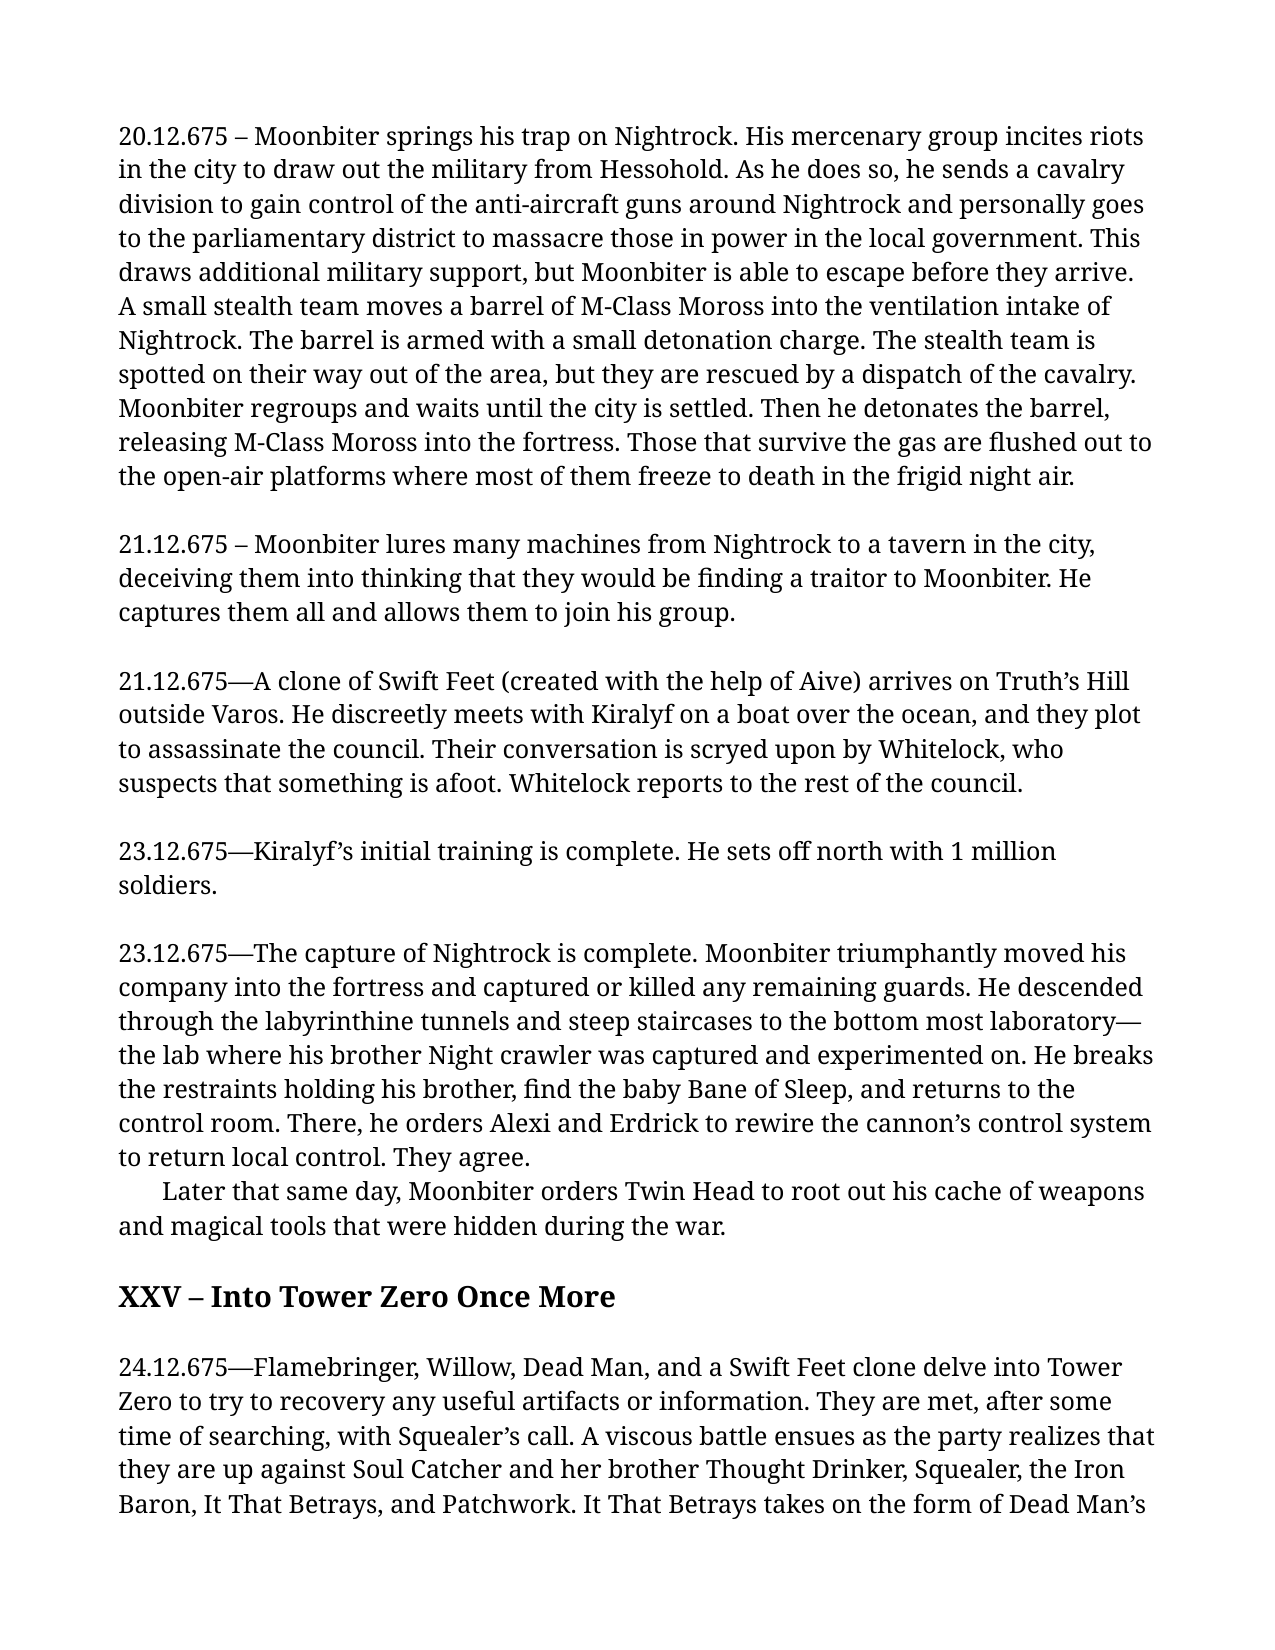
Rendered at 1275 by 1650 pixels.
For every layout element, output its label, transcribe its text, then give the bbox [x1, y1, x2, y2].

text 24.12.675—Flamebringer, Willow, Dead Man, and a Swift Feet clone delve into Tower Zero to try to recovery any useful artifacts or information. They are met, after some time of searching, with Squealer’s call. A viscous battle ensues as the party realizes that they are up against Soul Catcher and her brother Thought Drinker, Squealer, the Iron Baron, It That Betrays, and Patchwork. It That Betrays takes on the form of Dead Man’s [118, 1350, 1157, 1520]
text XXV – Into Tower Zero Once More [118, 1276, 1157, 1316]
text 21.12.675—A clone of Swift Feet (created with the help of Aive) arrives on Truth’s Hill outside Varos. He discreetly meets with Kiralyf on a boat over the ocean, and they plot to assassinate the council. Their conversation is scryed upon by Whitelock, who suspects that something is afoot. Whitelock reports to the rest of the council. [118, 663, 1157, 799]
text 20.12.675 – Moonbiter springs his trap on Nightrock. His mercenary group incites riots in the city to draw out the military from Hessohold. As he does so, he sends a cavalry division to gain control of the anti-aircraft guns around Nightrock and personally goes to the parliamentary district to massacre those in power in the local government. This draws additional military support, but Moonbiter is able to escape before they arrive. A small stealth team moves a barrel of M-Class Moross into the ventilation intake of Nightrock. The barrel is armed with a small detonation charge. The stealth team is spotted on their way out of the area, but they are rescued by a dispatch of the cavalry. Moonbiter regroups and waits until the city is settled. Then he detonates the barrel, releasing M-Class Moross into the fortress. Those that survive the gas are flushed out to the open-air platforms where most of them freeze to death in the frigid night air. [118, 118, 1157, 493]
text Later that same day, Moonbiter orders Twin Head to root out his cache of weapons and magical tools that were hidden during the war. [118, 1174, 1157, 1242]
text 21.12.675 – Moonbiter lures many machines from Nightrock to a tavern in the city, deceiving them into thinking that they would be finding a traitor to Moonbiter. He captures them all and allows them to join his group. [118, 527, 1157, 629]
text 23.12.675—The capture of Nightrock is complete. Moonbiter triumphantly moved his company into the fortress and captured or killed any remaining guards. He descended through the labyrinthine tunnels and steep staircases to the bottom most laboratory—the lab where his brother Night crawler was captured and experimented on. He breaks the restraints holding his brother, find the baby Bane of Sleep, and returns to the control room. There, he orders Alexi and Erdrick to rewire the cannon’s control system to return local control. They agree. [118, 936, 1157, 1174]
text 23.12.675—Kiralyf’s initial training is complete. He sets off north with 1 million soldiers. [118, 833, 1157, 902]
